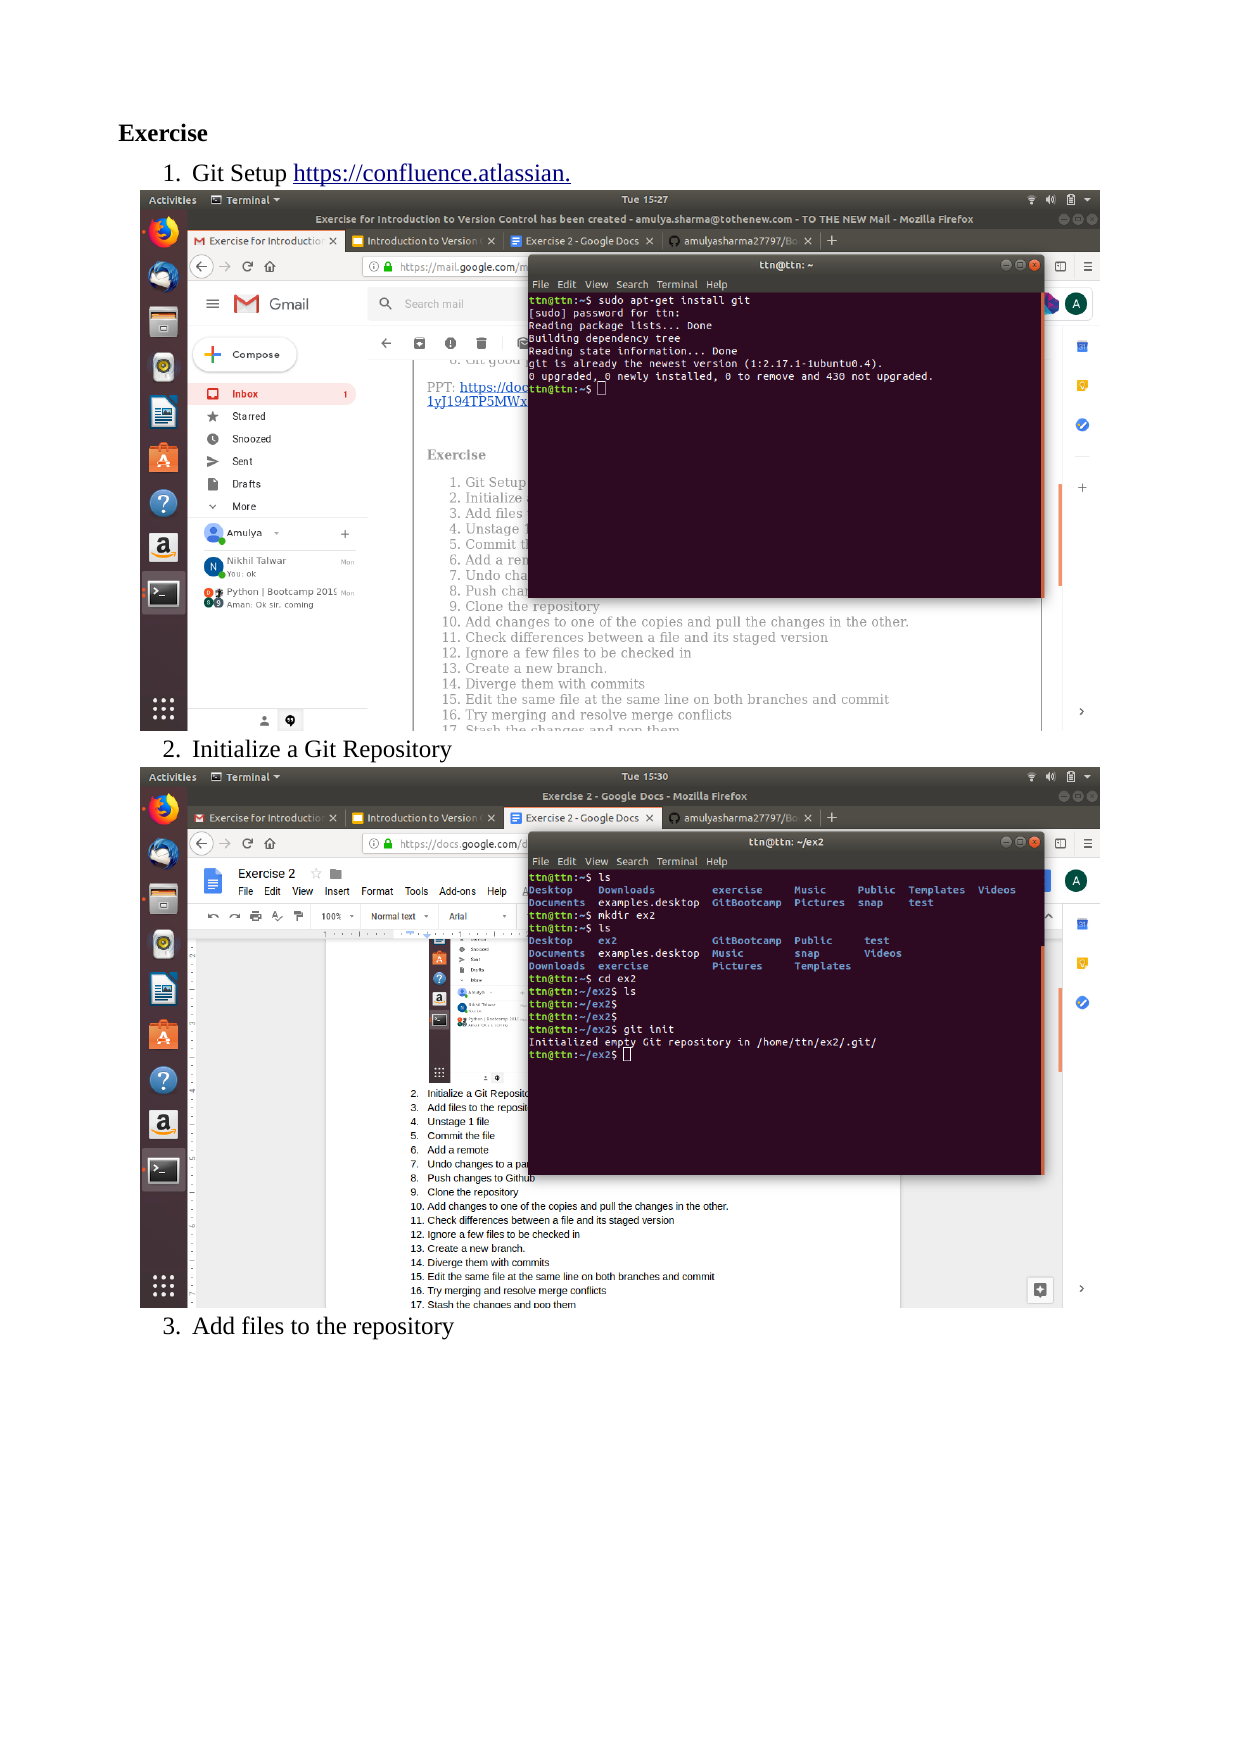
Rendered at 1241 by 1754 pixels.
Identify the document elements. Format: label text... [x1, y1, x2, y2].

picture [140, 767, 1100, 1308]
picture [140, 190, 1100, 731]
list Add files to the repository [162, 768, 1122, 1340]
list Initialize a Git Repository [162, 191, 1122, 763]
text Exercise [118, 118, 1122, 147]
list Git Setup https://confluence.atlassian. [162, 158, 1122, 186]
